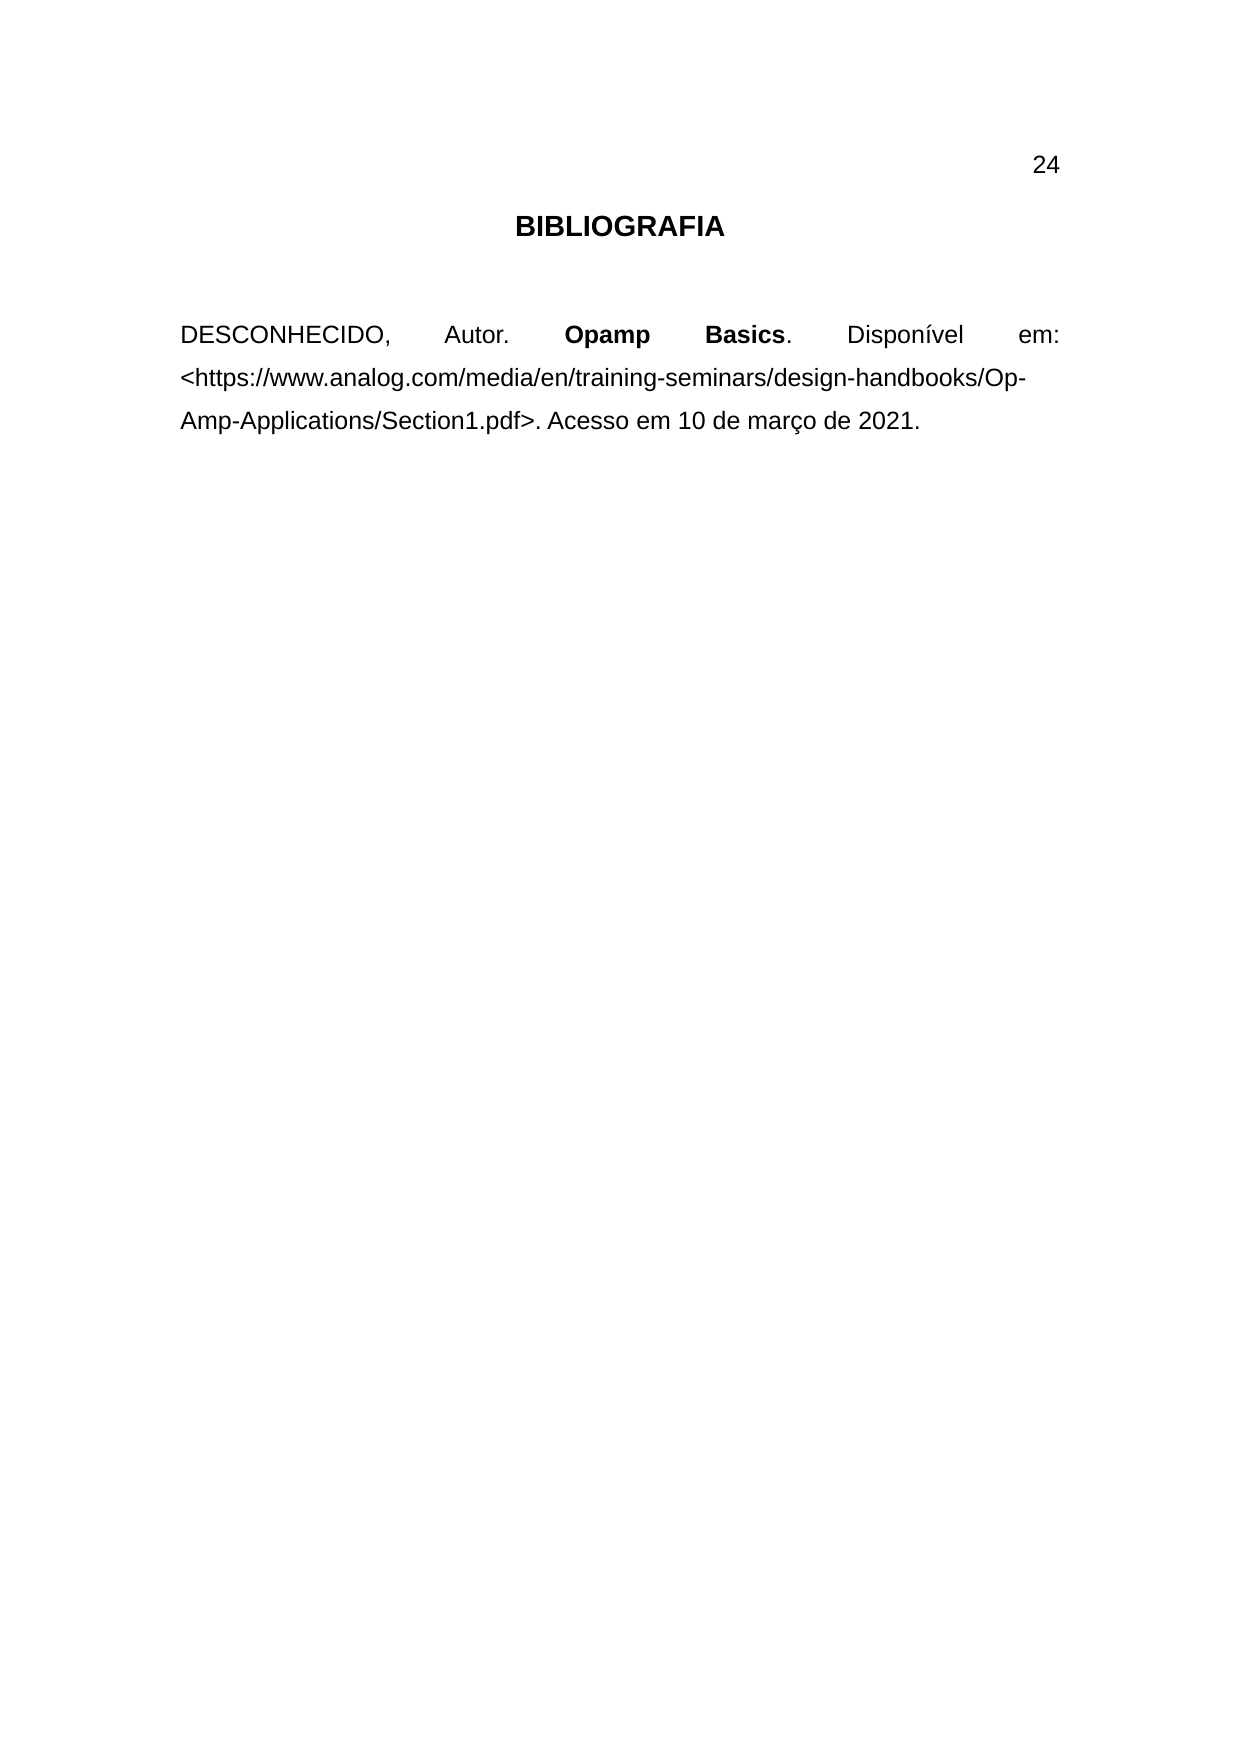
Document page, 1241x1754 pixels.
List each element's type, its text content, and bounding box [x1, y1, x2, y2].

text DESCONHECIDO, Autor. Opamp Basics. Disponível em: <https://www.analog.com/media/en/training-seminars/design-handbooks/Op-Amp-Applications/Section1.pdf>. Acesso em 10 de março de 2021. [180, 320, 1060, 435]
subtitle BIBLIOGRAFIA [180, 209, 1060, 242]
